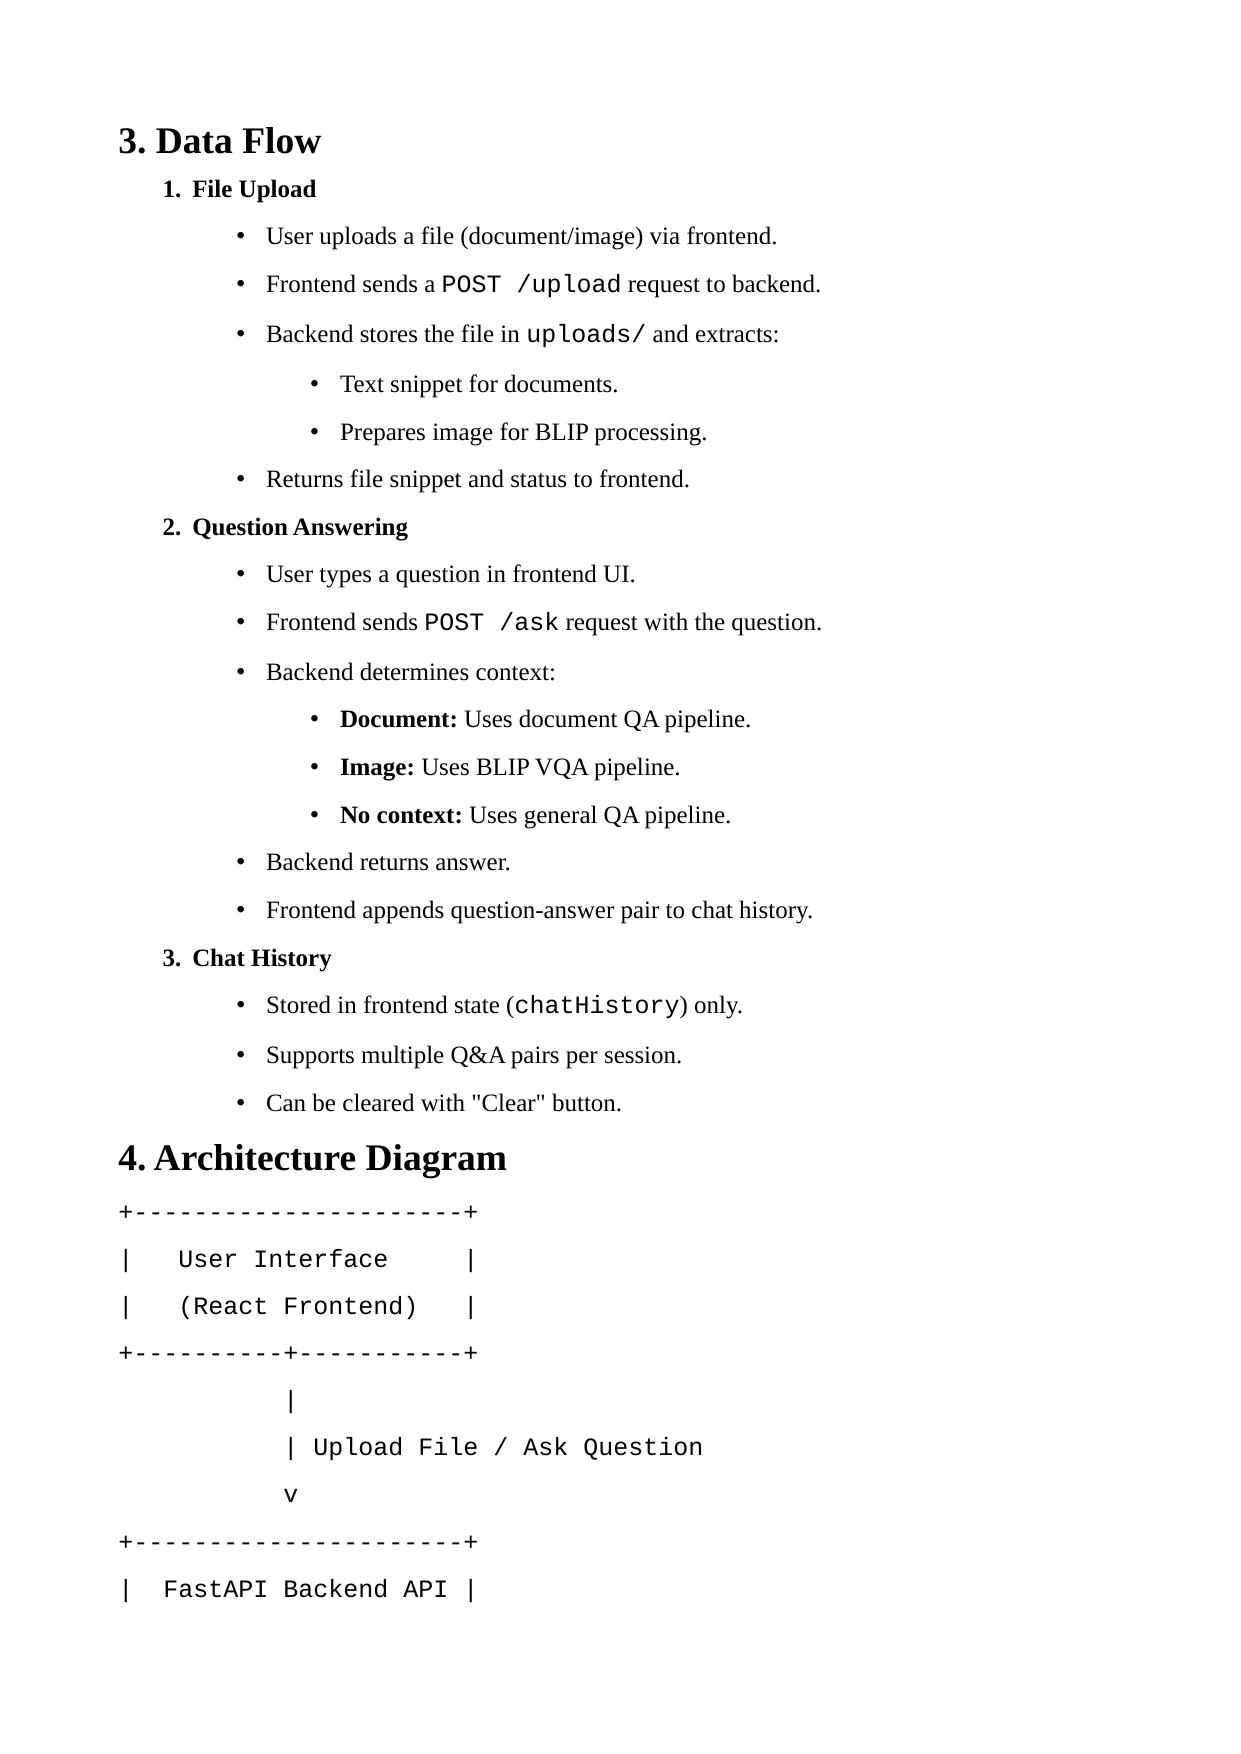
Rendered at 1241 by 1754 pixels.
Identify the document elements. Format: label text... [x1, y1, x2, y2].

list Text snippet for documents. [310, 369, 1122, 398]
text +----------------------+ [118, 1529, 1122, 1557]
list Supports multiple Q&A pairs per session. [236, 1040, 1122, 1069]
text | [118, 1388, 1122, 1416]
text +----------+-----------+ [118, 1341, 1122, 1369]
list Frontend appends question-answer pair to chat history. [236, 895, 1122, 924]
list Can be cleared with "Clear" button. [236, 1088, 1122, 1117]
list Image: Uses BLIP VQA pipeline. [310, 752, 1122, 781]
list Document: Uses document QA pipeline. [310, 704, 1122, 733]
list Backend returns answer. [236, 847, 1122, 876]
list File Upload [162, 174, 1122, 202]
text v [118, 1482, 1122, 1510]
list User uploads a file (document/image) via frontend. [236, 221, 1122, 250]
list Returns file snippet and status to frontend. [236, 464, 1122, 493]
list Prepares image for BLIP processing. [310, 417, 1122, 445]
text | Upload File / Ask Question [118, 1435, 1122, 1463]
text | FastAPI Backend API | [118, 1576, 1122, 1604]
text | (React Frontend) | [118, 1294, 1122, 1322]
text | User Interface | [118, 1247, 1122, 1275]
list Frontend sends a POST /upload request to backend. [236, 269, 1122, 300]
list Backend stores the file in uploads/ and extracts: [236, 319, 1122, 350]
text 4. Architecture Diagram [118, 1135, 1122, 1178]
list User types a question in frontend UI. [236, 559, 1122, 588]
list Stored in frontend state (chatHistory) only. [236, 990, 1122, 1021]
list Question Answering [162, 512, 1122, 541]
list No context: Uses general QA pipeline. [310, 800, 1122, 828]
list Frontend sends POST /ask request with the question. [236, 607, 1122, 638]
list Backend determines context: [236, 657, 1122, 686]
list Chat History [162, 943, 1122, 971]
text +----------------------+ [118, 1199, 1122, 1228]
subtitle 3. Data Flow [118, 118, 1122, 161]
